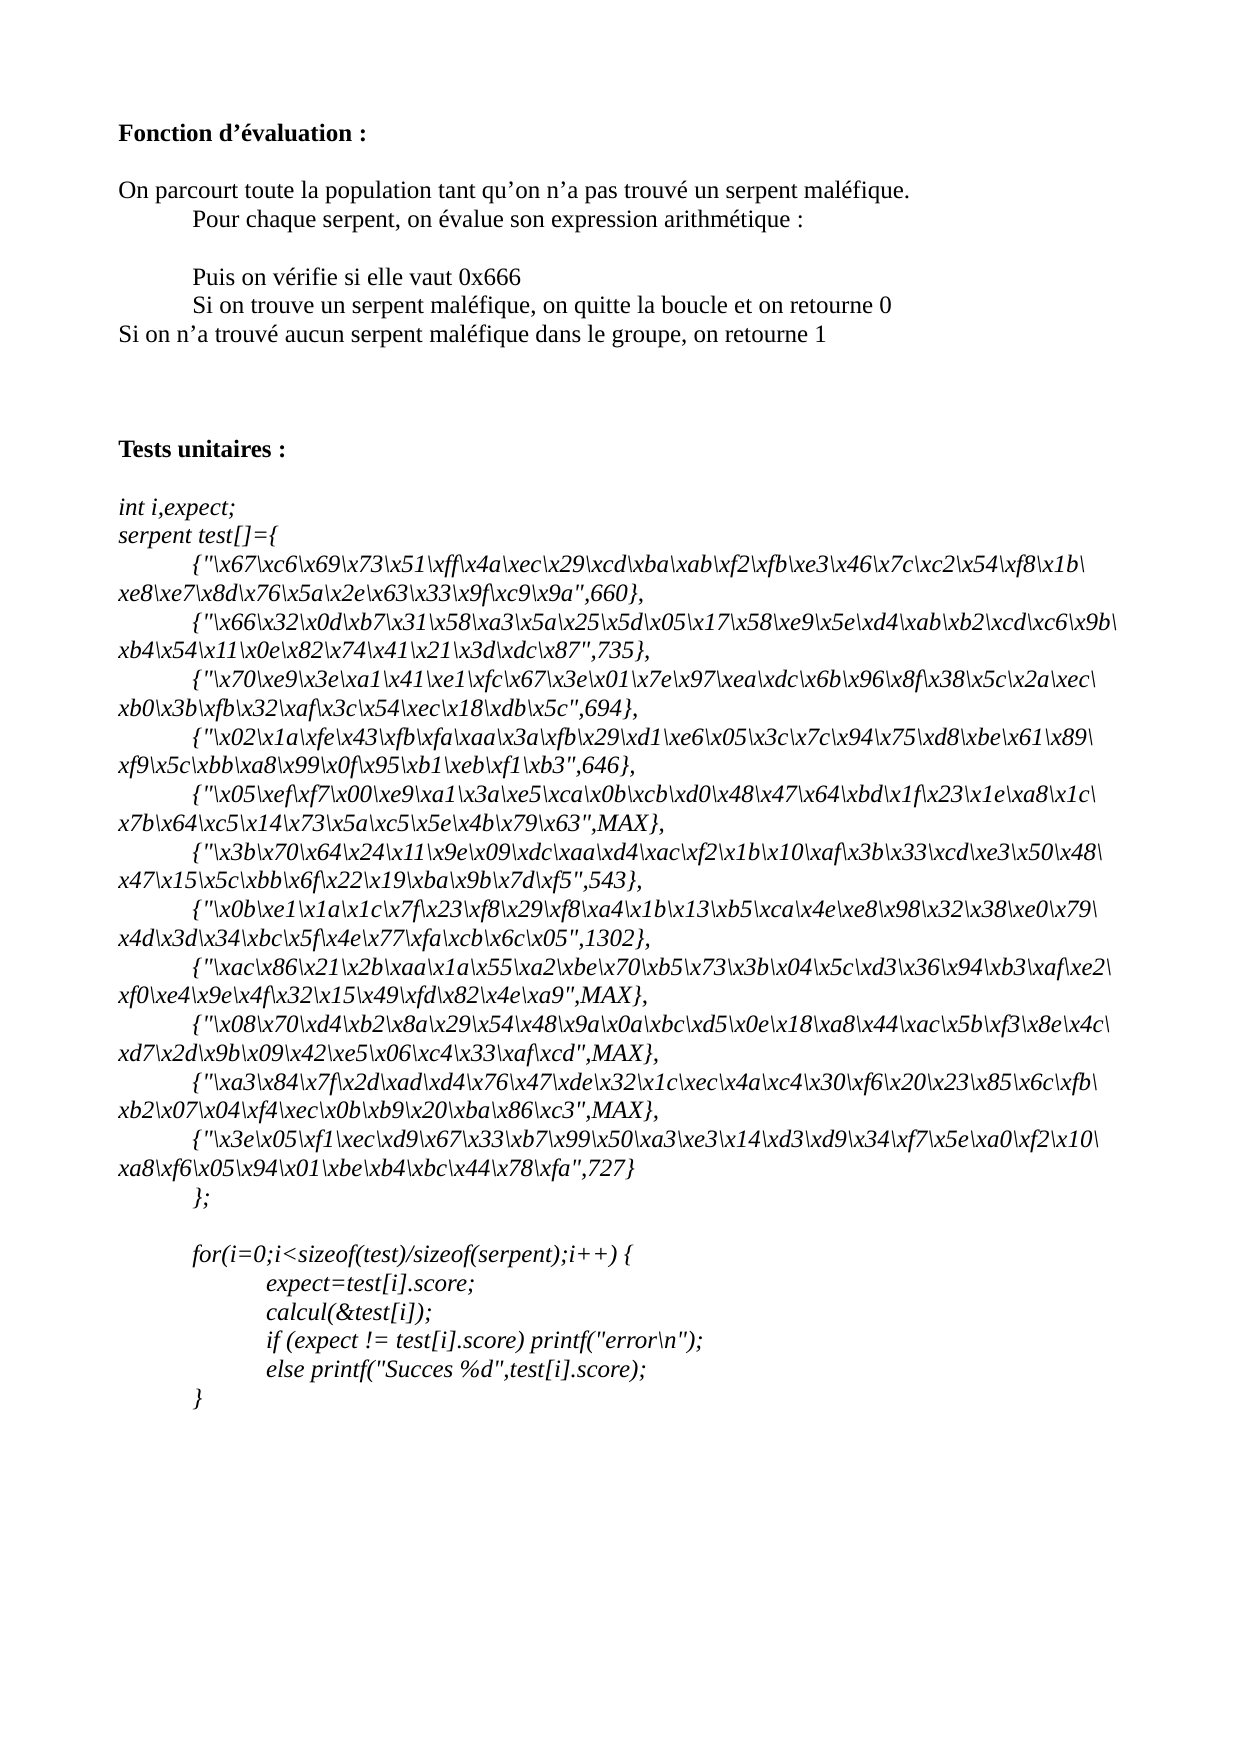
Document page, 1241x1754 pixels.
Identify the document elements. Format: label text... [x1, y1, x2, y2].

text Tests unitaires : [118, 434, 1122, 463]
text Si on trouve un serpent maléfique, on quitte la boucle et on retourne 0 [118, 291, 1122, 319]
text int i,expect; serpent test[]={ {"\x67\xc6\x69\x73\x51\xff\x4a\xec\x29\xcd\xba\xab\xf2\xfb\xe3\x46\x7c\xc2\x54\xf8\x1b\xe8\xe7\x8d\x76\x5a\x2e\x63\x33\x9f\xc9\x9a",660}, {"\x66\x32\x0d\xb7\x31\x58\xa3\x5a\x25\x5d\x05\x17\x58\xe9\x5e\xd4\xab\xb2\xcd\xc6\x9b\xb4\x54\x11\x0e\x82\x74\x41\x21\x3d\xdc\x87",735}, {"\x70\xe9\x3e\xa1\x41\xe1\xfc\x67\x3e\x01\x7e\x97\xea\xdc\x6b\x96\x8f\x38\x5c\x2a\xec\xb0\x3b\xfb\x32\xaf\x3c\x54\xec\x18\xdb\x5c",694}, {"\x02\x1a\xfe\x43\xfb\xfa\xaa\x3a\xfb\x29\xd1\xe6\x05\x3c\x7c\x94\x75\xd8\xbe\x61\x89\xf9\x5c\xbb\xa8\x99\x0f\x95\xb1\xeb\xf1\xb3",646}, {"\x05\xef\xf7\x00\xe9\xa1\x3a\xe5\xca\x0b\xcb\xd0\x48\x47\x64\xbd\x1f\x23\x1e\xa8\x1c\x7b\x64\xc5\x14\x73\x5a\xc5\x5e\x4b\x79\x63",MAX}, {"\x3b\x70\x64\x24\x11\x9e\x09\xdc\xaa\xd4\xac\xf2\x1b\x10\xaf\x3b\x33\xcd\xe3\x50\x48\x47\x15\x5c\xbb\x6f\x22\x19\xba\x9b\x7d\xf5",543}, {"\x0b\xe1\x1a\x1c\x7f\x23\xf8\x29\xf8\xa4\x1b\x13\xb5\xca\x4e\xe8\x98\x32\x38\xe0\x79\x4d\x3d\x34\xbc\x5f\x4e\x77\xfa\xcb\x6c\x05",1302}, {"\xac\x86\x21\x2b\xaa\x1a\x55\xa2\xbe\x70\xb5\x73\x3b\x04\x5c\xd3\x36\x94\xb3\xaf\xe2\xf0\xe4\x9e\x4f\x32\x15\x49\xfd\x82\x4e\xa9",MAX}, {"\x08\x70\xd4\xb2\x8a\x29\x54\x48\x9a\x0a\xbc\xd5\x0e\x18\xa8\x44\xac\x5b\xf3\x8e\x4c\xd7\x2d\x9b\x09\x42\xe5\x06\xc4\x33\xaf\xcd",MAX}, {"\xa3\x84\x7f\x2d\xad\xd4\x76\x47\xde\x32\x1c\xec\x4a\xc4\x30\xf6\x20\x23\x85\x6c\xfb\xb2\x07\x04\xf4\xec\x0b\xb9\x20\xba\x86\xc3",MAX}, {"\x3e\x05\xf1\xec\xd9\x67\x33\xb7\x99\x50\xa3\xe3\x14\xd3\xd9\x34\xf7\x5e\xa0\xf2\x10\xa8\xf6\x05\x94\x01\xbe\xb4\xbc\x44\x78\xfa",727} }; for(i=0;i<sizeof(test)/sizeof(serpent);i++) { expect=test[i].score; calcul(&test[i]); if (expect != test[i].score) printf("error\n"); else printf("Succes %d",test[i].score); } [118, 492, 1122, 1412]
text Fonction d’évaluation : [118, 118, 1122, 147]
text Puis on vérifie si elle vaut 0x666 [118, 262, 1122, 291]
text Pour chaque serpent, on évalue son expression arithmétique : [118, 204, 1122, 233]
text On parcourt toute la population tant qu’on n’a pas trouvé un serpent maléfique. [118, 176, 1122, 204]
text Si on n’a trouvé aucun serpent maléfique dans le groupe, on retourne 1 [118, 319, 1122, 348]
